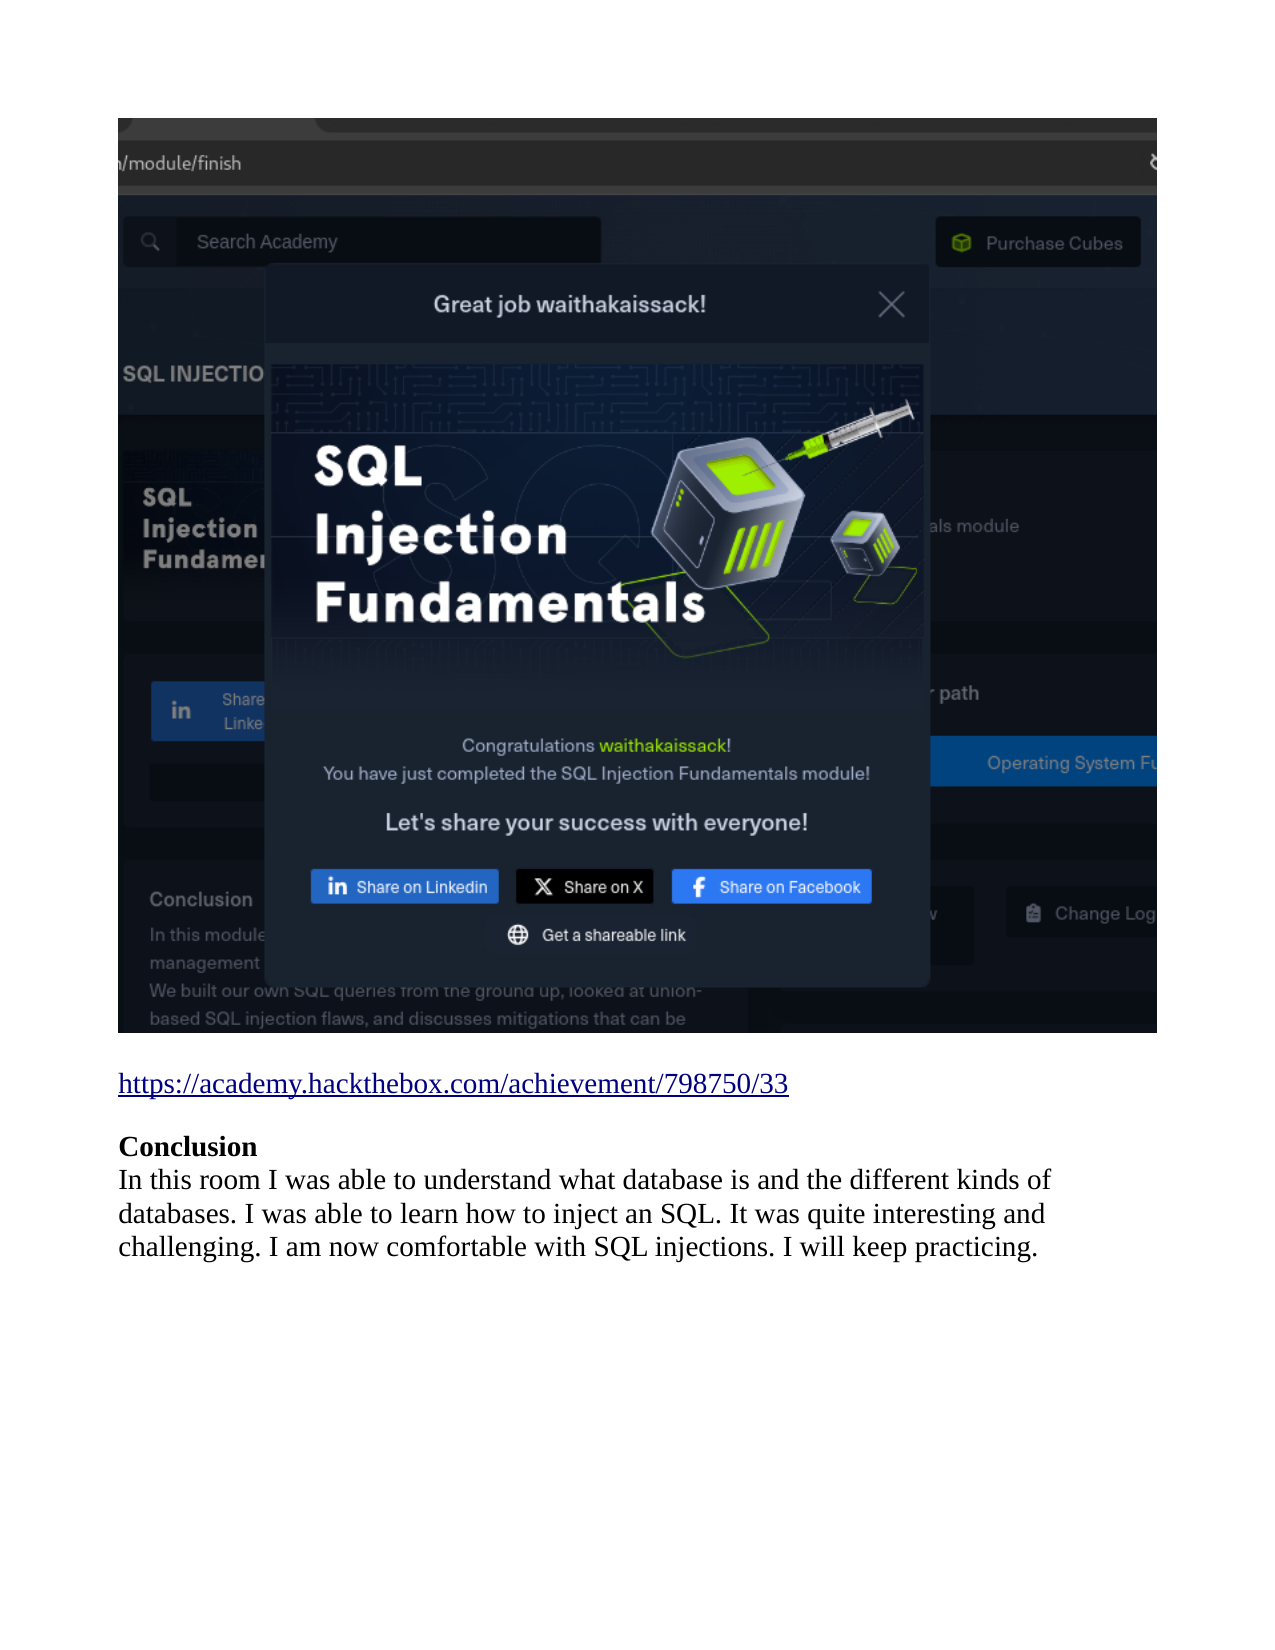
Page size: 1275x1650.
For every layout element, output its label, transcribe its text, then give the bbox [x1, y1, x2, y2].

text https://academy.hackthebox.com/achievement/798750/33 [118, 1066, 1157, 1100]
text Conclusion [118, 1129, 1157, 1162]
text In this room I was able to understand what database is and the different kinds of databases. I was able to learn how to inject an SQL. It was quite interesting and challenging. I am now comfortable with SQL injections. I will keep practicing. [118, 1162, 1157, 1263]
picture [118, 118, 1157, 1033]
